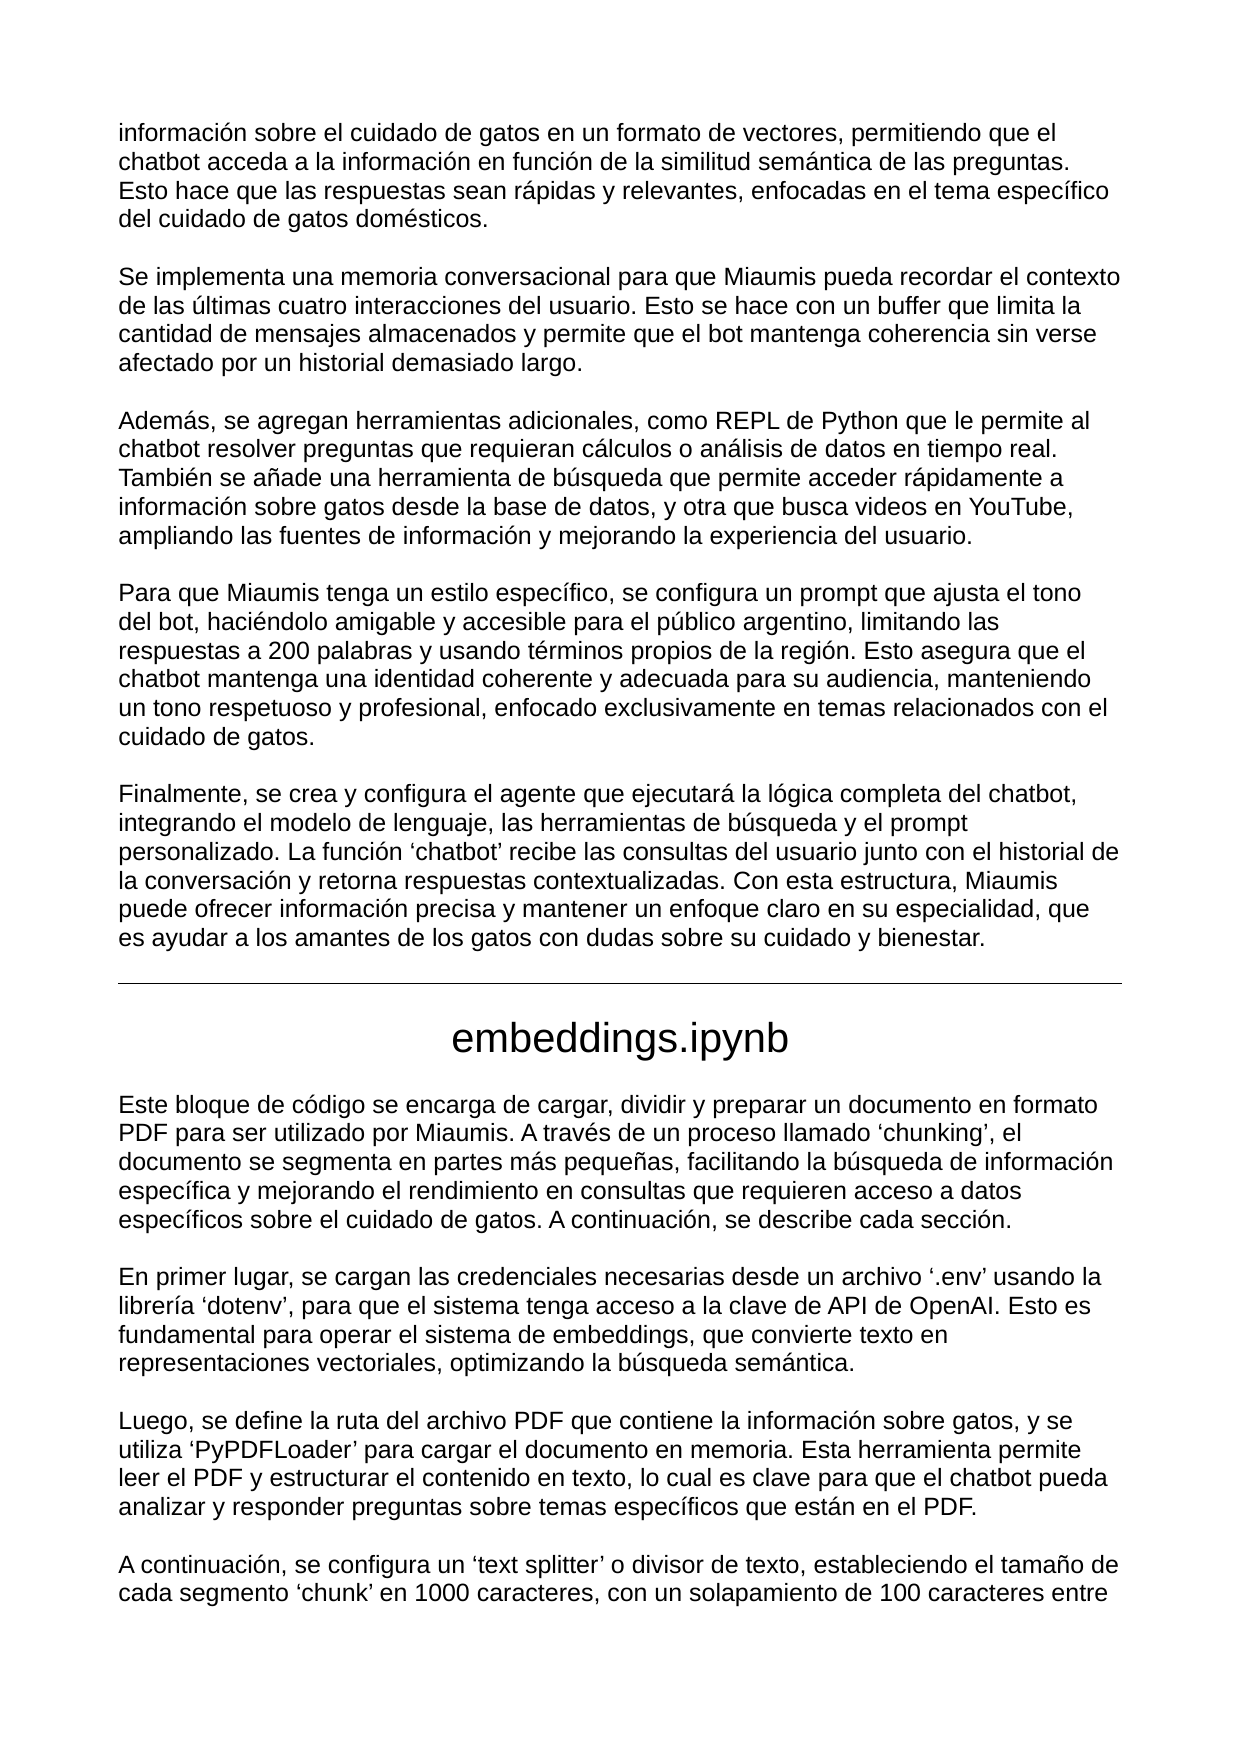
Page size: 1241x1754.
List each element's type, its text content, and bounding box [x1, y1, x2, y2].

text Luego, se define la ruta del archivo PDF que contiene la información sobre gatos, y se utiliza ‘PyPDFLoader’ para cargar el documento en memoria. Esta herramienta permite leer el PDF y estructurar el contenido en texto, lo cual es clave para que el chatbot pueda analizar y responder preguntas sobre temas específicos que están en el PDF. [118, 1406, 1122, 1521]
text Para que Miaumis tenga un estilo específico, se configura un prompt que ajusta el tono del bot, haciéndolo amigable y accesible para el público argentino, limitando las respuestas a 200 palabras y usando términos propios de la región. Esto asegura que el chatbot mantenga una identidad coherente y adecuada para su audiencia, manteniendo un tono respetuoso y profesional, enfocado exclusivamente en temas relacionados con el cuidado de gatos. [118, 578, 1122, 751]
text Además, se agregan herramientas adicionales, como REPL de Python que le permite al chatbot resolver preguntas que requieran cálculos o análisis de datos en tiempo real. También se añade una herramienta de búsqueda que permite acceder rápidamente a información sobre gatos desde la base de datos, y otra que busca videos en YouTube, ampliando las fuentes de información y mejorando la experiencia del usuario. [118, 406, 1122, 549]
text información sobre el cuidado de gatos en un formato de vectores, permitiendo que el chatbot acceda a la información en función de la similitud semántica de las preguntas. Esto hace que las respuestas sean rápidas y relevantes, enfocadas en el tema específico del cuidado de gatos domésticos. [118, 118, 1122, 233]
text Finalmente, se crea y configura el agente que ejecutará la lógica completa del chatbot, integrando el modelo de lenguaje, las herramientas de búsqueda y el prompt personalizado. La función ‘chatbot’ recibe las consultas del usuario junto con el historial de la conversación y retorna respuestas contextualizadas. Con esta estructura, Miaumis puede ofrecer información precisa y mantener un enfoque claro en su especialidad, que es ayudar a los amantes de los gatos con dudas sobre su cuidado y bienestar. [118, 779, 1122, 952]
text Este bloque de código se encarga de cargar, dividir y preparar un documento en formato PDF para ser utilizado por Miaumis. A través de un proceso llamado ‘chunking’, el documento se segmenta en partes más pequeñas, facilitando la búsqueda de información específica y mejorando el rendimiento en consultas que requieren acceso a datos específicos sobre el cuidado de gatos. A continuación, se describe cada sección. [118, 1090, 1122, 1233]
text embeddings.ipynb [118, 1013, 1122, 1061]
text Se implementa una memoria conversacional para que Miaumis pueda recordar el contexto de las últimas cuatro interacciones del usuario. Esto se hace con un buffer que limita la cantidad de mensajes almacenados y permite que el bot mantenga coherencia sin verse afectado por un historial demasiado largo. [118, 262, 1122, 377]
text En primer lugar, se cargan las credenciales necesarias desde un archivo ‘.env’ usando la librería ‘dotenv’, para que el sistema tenga acceso a la clave de API de OpenAI. Esto es fundamental para operar el sistema de embeddings, que convierte texto en representaciones vectoriales, optimizando la búsqueda semántica. [118, 1262, 1122, 1377]
text A continuación, se configura un ‘text splitter’ o divisor de texto, estableciendo el tamaño de cada segmento ‘chunk’ en 1000 caracteres, con un solapamiento de 100 caracteres entre [118, 1550, 1122, 1607]
